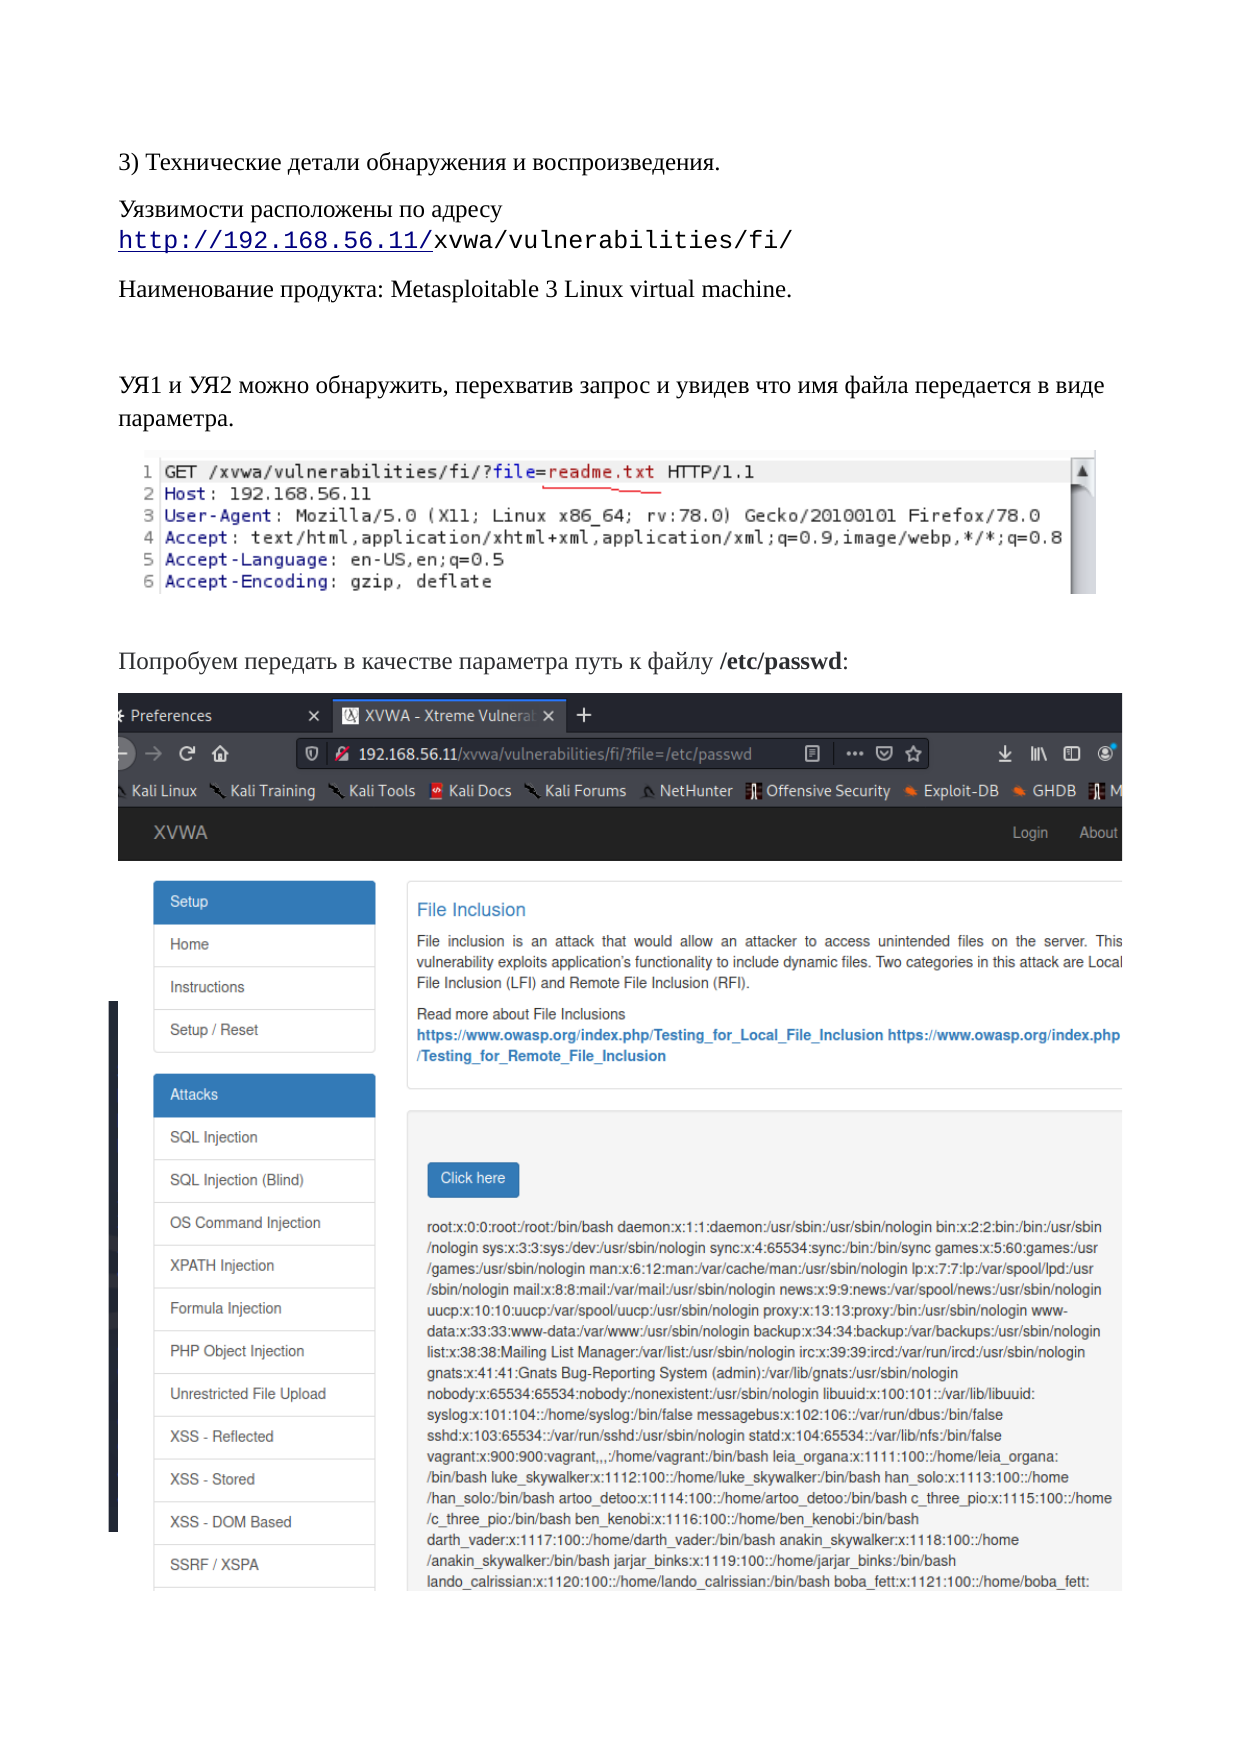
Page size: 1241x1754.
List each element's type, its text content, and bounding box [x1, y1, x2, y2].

text Попробуем передать в качестве параметра путь к файлу /etc/passwd: [118, 646, 1122, 675]
text Уязвимости расположены по адресу http://192.168.56.11/xvwa/vulnerabilities/fi/ [118, 194, 1122, 256]
text Наименование продукта: Metasploitable 3 Linux virtual machine. [118, 274, 1122, 303]
text УЯ1 и УЯ2 можно обнаружить, перехватив запрос и увидев что имя файла передается в виде параметра. [118, 370, 1122, 431]
picture [144, 450, 1096, 594]
picture [108, 693, 1123, 1591]
text 3) Технические детали обнаружения и воспроизведения. [118, 147, 1122, 176]
